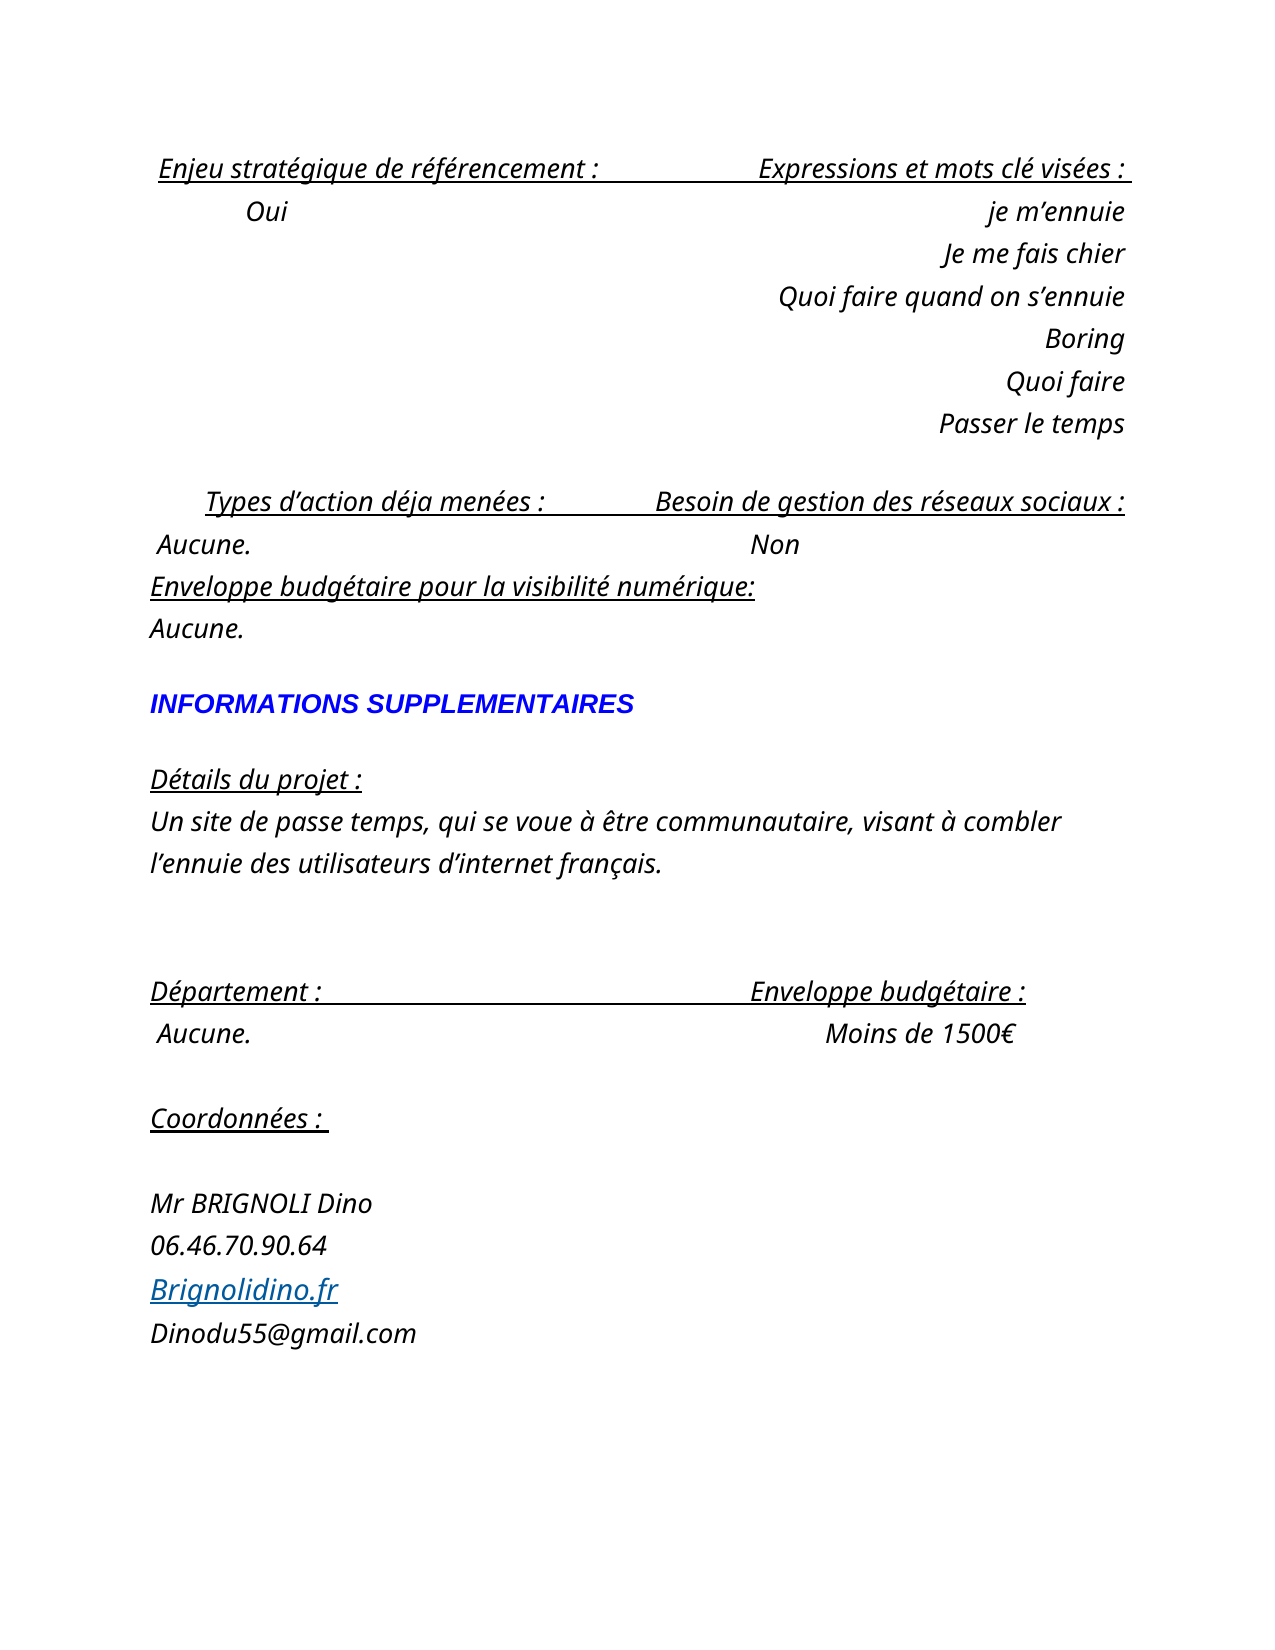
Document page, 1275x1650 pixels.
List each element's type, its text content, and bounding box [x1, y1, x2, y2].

text Aucune. Non [150, 525, 1125, 562]
text Dinodu55@gmail.com [150, 1314, 1125, 1351]
text Département : Enveloppe budgétaire : [150, 972, 1125, 1009]
text Brignolidino.fr [150, 1269, 1125, 1308]
text Un site de passe temps, qui se voue à être communautaire, visant à combler l’ennuie des utilisateurs d’internet français. [150, 802, 1125, 882]
text Quoi faire quand on s’ennuie [150, 277, 1125, 314]
text Coordonnées : [150, 1099, 1125, 1136]
text Détails du projet : [150, 760, 1125, 797]
text Boring [150, 319, 1125, 356]
text Aucune. [150, 610, 1125, 647]
text 06.46.70.90.64 [150, 1226, 1125, 1263]
text INFORMATIONS SUPPLEMENTAIRES [150, 688, 1125, 719]
text Oui je m’ennuie [150, 192, 1125, 229]
text Aucune. Moins de 1500€ [150, 1014, 1125, 1051]
text Quoi faire [150, 362, 1125, 399]
text Mr BRIGNOLI Dino [150, 1184, 1125, 1221]
text Passer le temps [150, 404, 1125, 441]
text Enveloppe budgétaire pour la visibilité numérique: [150, 567, 1125, 604]
text Je me fais chier [150, 235, 1125, 272]
text Types d’action déja menées : Besoin de gestion des réseaux sociaux : [150, 483, 1125, 519]
text Enjeu stratégique de référencement : Expressions et mots clé visées : [150, 150, 1125, 187]
